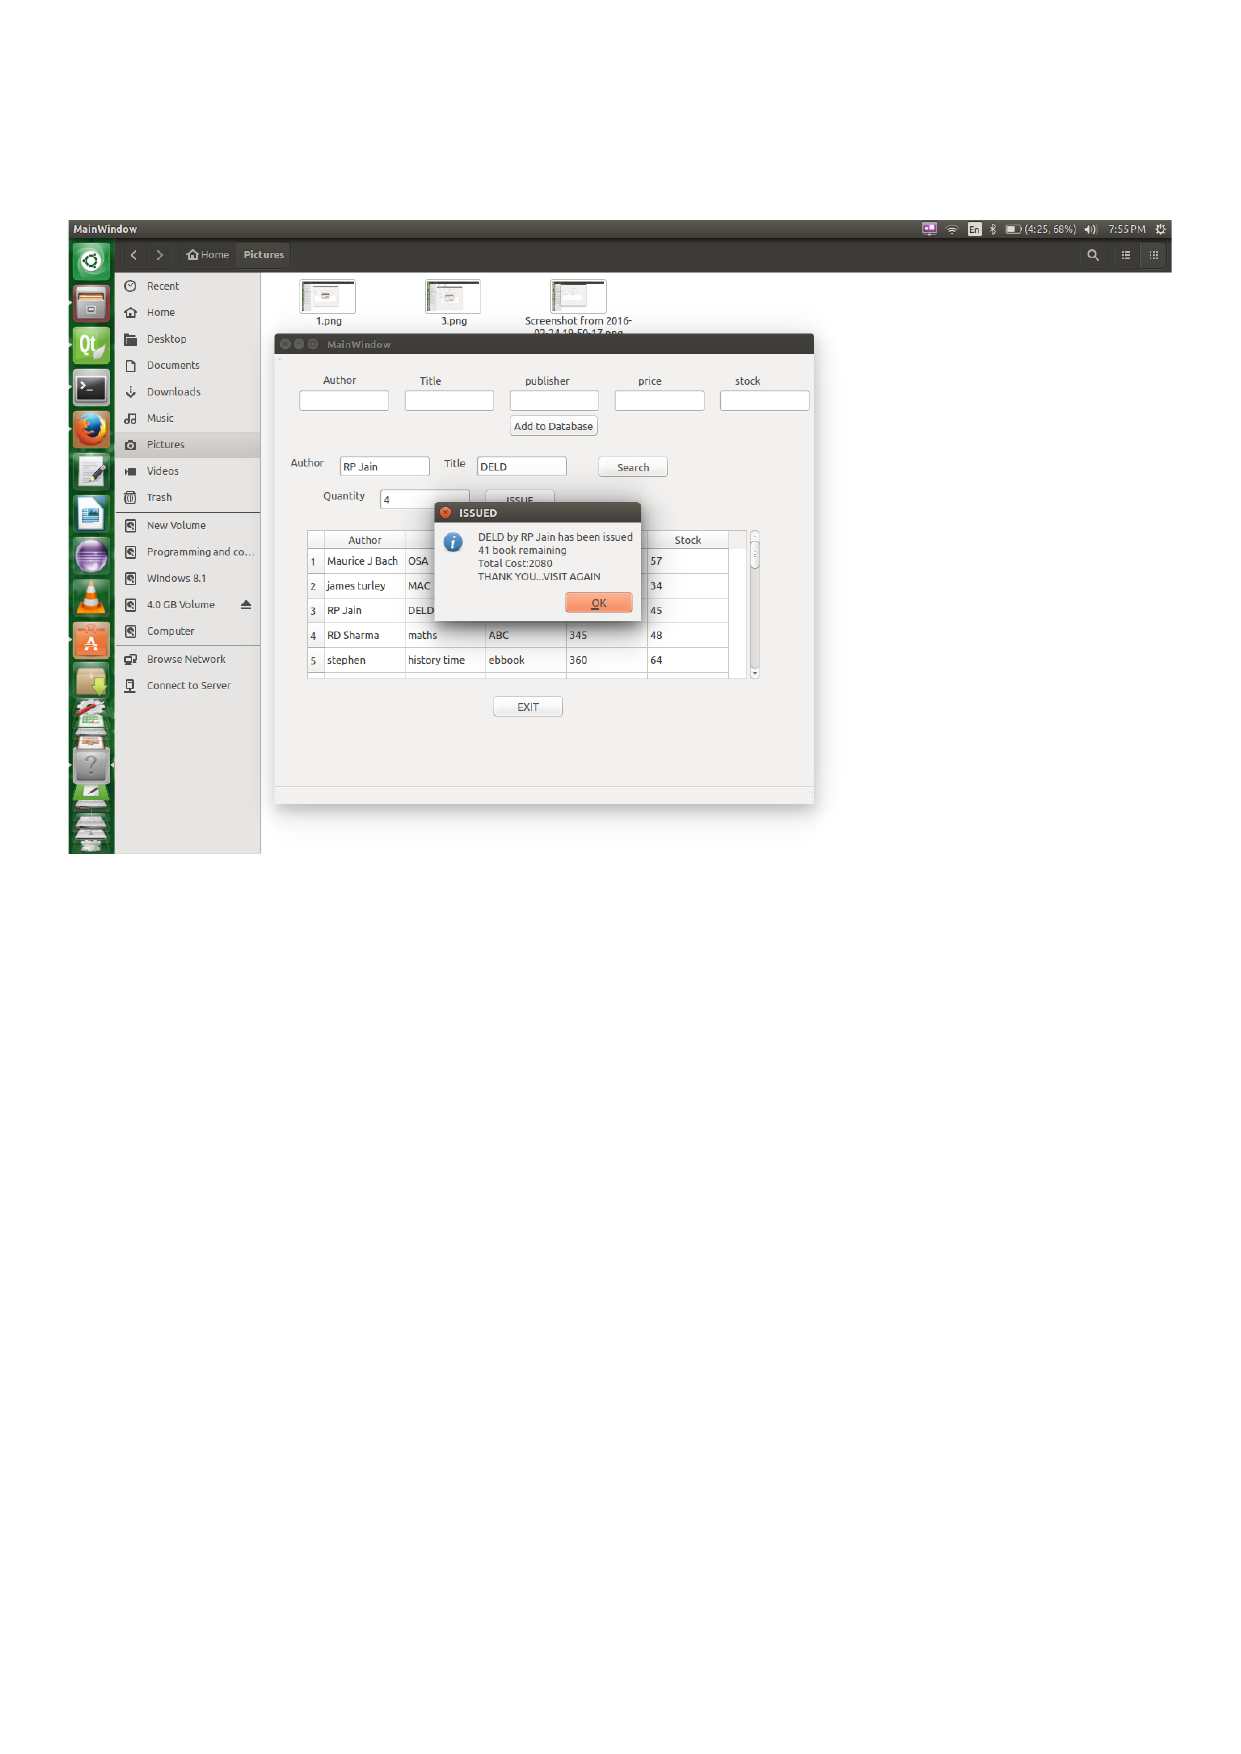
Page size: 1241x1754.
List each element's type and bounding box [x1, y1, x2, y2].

picture [68, 220, 1172, 854]
